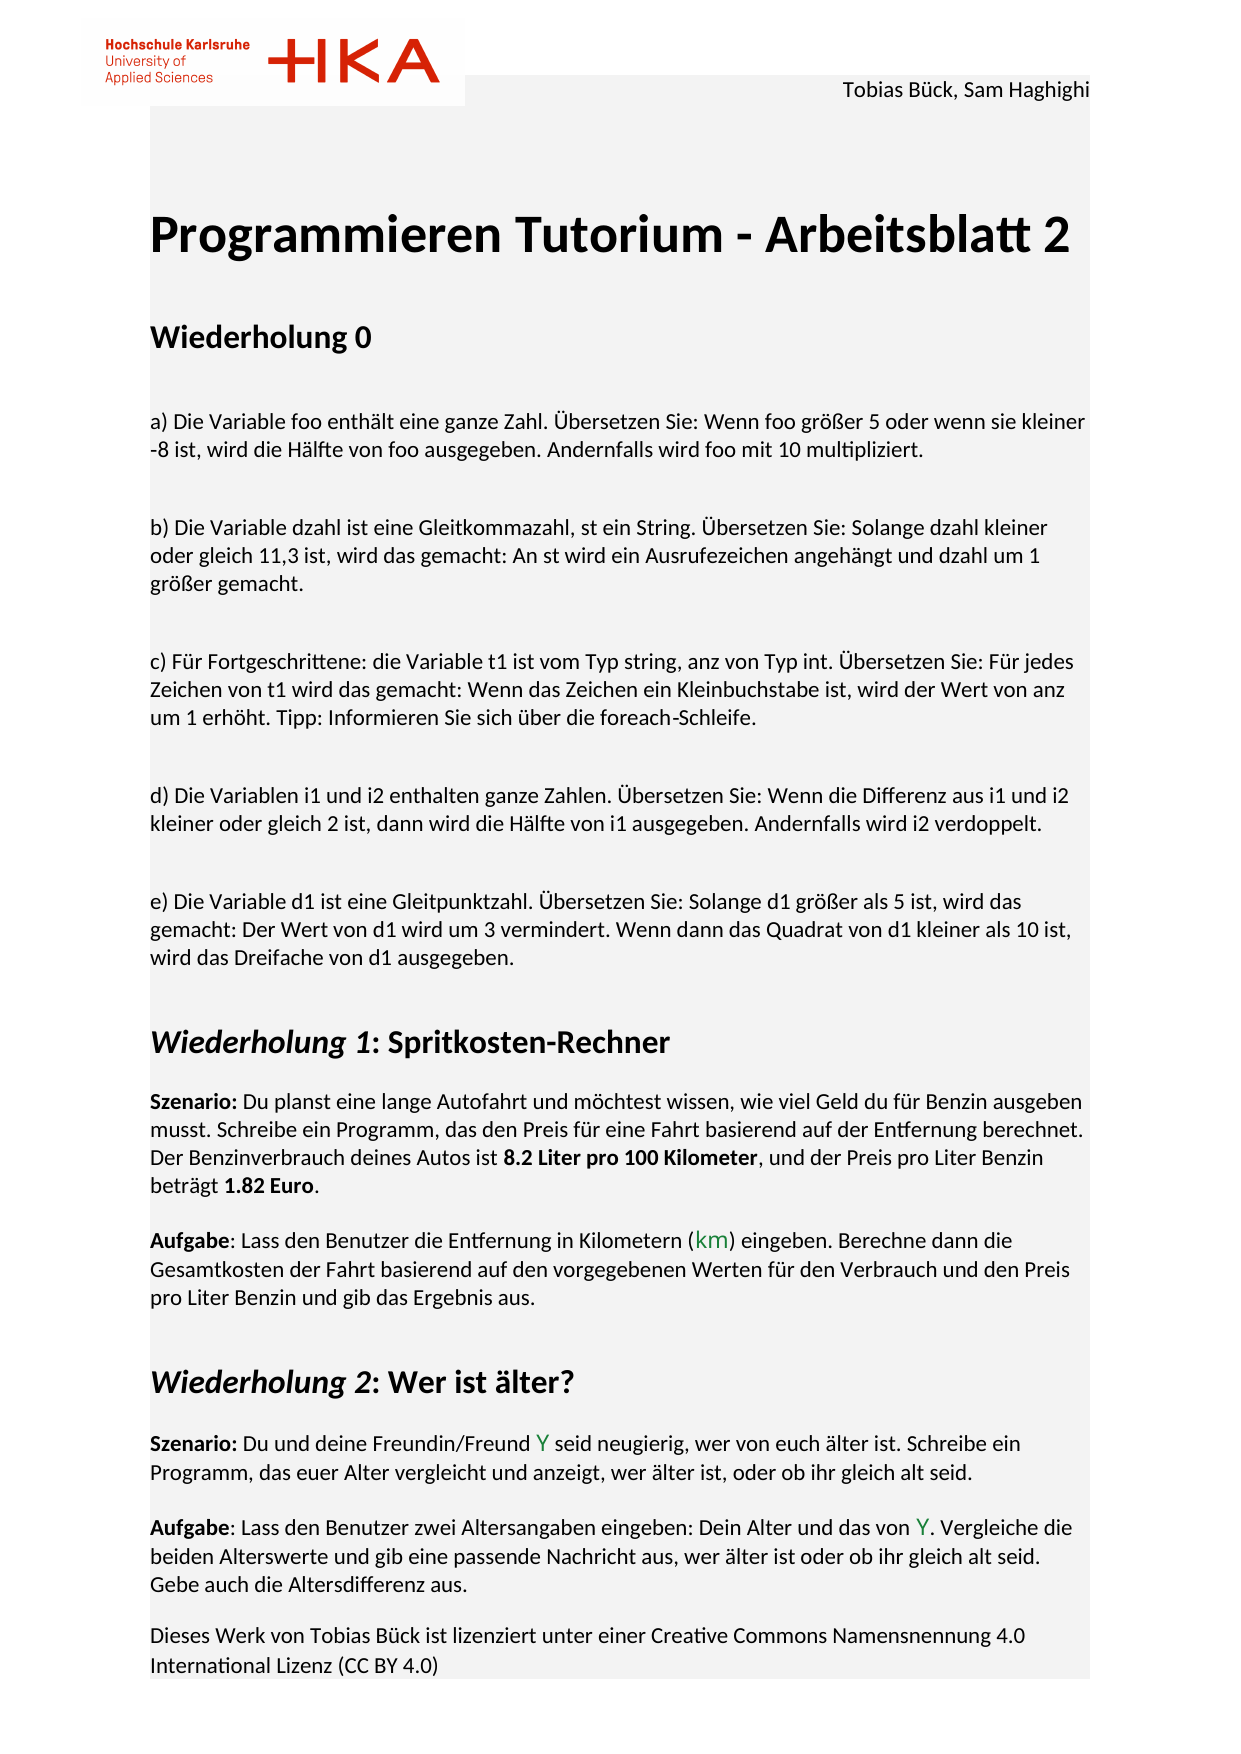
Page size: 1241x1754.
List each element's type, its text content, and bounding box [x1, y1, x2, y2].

text Aufgabe: Lass den Benutzer die Entfernung in Kilometern (km) eingeben. Berechne dann die Gesamtkosten der Fahrt basierend auf den vorgegebenen Werten für den Verbrauch und den Preis pro Liter Benzin und gib das Ergebnis aus. [150, 1224, 1090, 1311]
subtitle a) Die Variable foo enthält eine ganze Zahl. Übersetzen Sie: Wenn foo größer 5 oder wenn sie kleiner ‐8 ist, wird die Hälfte von foo ausgegeben. Andernfalls wird foo mit 10 multipliziert. [150, 407, 1090, 463]
subtitle Wiederholung 2: Wer ist älter? [150, 1361, 1090, 1402]
subtitle e) Die Variable d1 ist eine Gleitpunktzahl. Übersetzen Sie: Solange d1 größer als 5 ist, wird das gemacht: Der Wert von d1 wird um 3 vermindert. Wenn dann das Quadrat von d1 kleiner als 10 ist, wird das Dreifache von d1 ausgegeben. [150, 887, 1090, 971]
subtitle b) Die Variable dzahl ist eine Gleitkommazahl, st ein String. Übersetzen Sie: Solange dzahl kleiner oder gleich 11,3 ist, wird das gemacht: An st wird ein Ausrufezeichen angehängt und dzahl um 1 größer gemacht. [150, 513, 1090, 597]
subtitle Wiederholung 0 [150, 316, 1090, 357]
title Programmieren Tutorium - Arbeitsblatt 2 [150, 200, 1090, 266]
subtitle c) Für Fortgeschrittene: die Variable t1 ist vom Typ string, anz von Typ int. Übersetzen Sie: Für jedes Zeichen von t1 wird das gemacht: Wenn das Zeichen ein Kleinbuchstabe ist, wird der Wert von anz um 1 erhöht. Tipp: Informieren Sie sich über die foreach‐Schleife. [150, 647, 1090, 731]
text Szenario: Du planst eine lange Autofahrt und möchtest wissen, wie viel Geld du für Benzin ausgeben musst. Schreibe ein Programm, das den Preis für eine Fahrt basierend auf der Entfernung berechnet. Der Benzinverbrauch deines Autos ist 8.2 Liter pro 100 Kilometer, und der Preis pro Liter Benzin beträgt 1.82 Euro. [150, 1087, 1090, 1199]
text Szenario: Du und deine Freundin/Freund Y seid neugierig, wer von euch älter ist. Schreibe ein Programm, das euer Alter vergleicht und anzeigt, wer älter ist, oder ob ihr gleich alt seid. [150, 1427, 1090, 1486]
text Aufgabe: Lass den Benutzer zwei Altersangaben eingeben: Dein Alter und das von Y. Vergleiche die beiden Alterswerte und gib eine passende Nachricht aus, wer älter ist oder ob ihr gleich alt seid. Gebe auch die Altersdifferenz aus. [150, 1511, 1090, 1598]
picture [81, 18, 465, 106]
subtitle d) Die Variablen i1 und i2 enthalten ganze Zahlen. Übersetzen Sie: Wenn die Differenz aus i1 und i2 kleiner oder gleich 2 ist, dann wird die Hälfte von i1 ausgegeben. Andernfalls wird i2 verdoppelt. [150, 781, 1090, 837]
subtitle Wiederholung 1: Spritkosten-Rechner [150, 1021, 1090, 1062]
